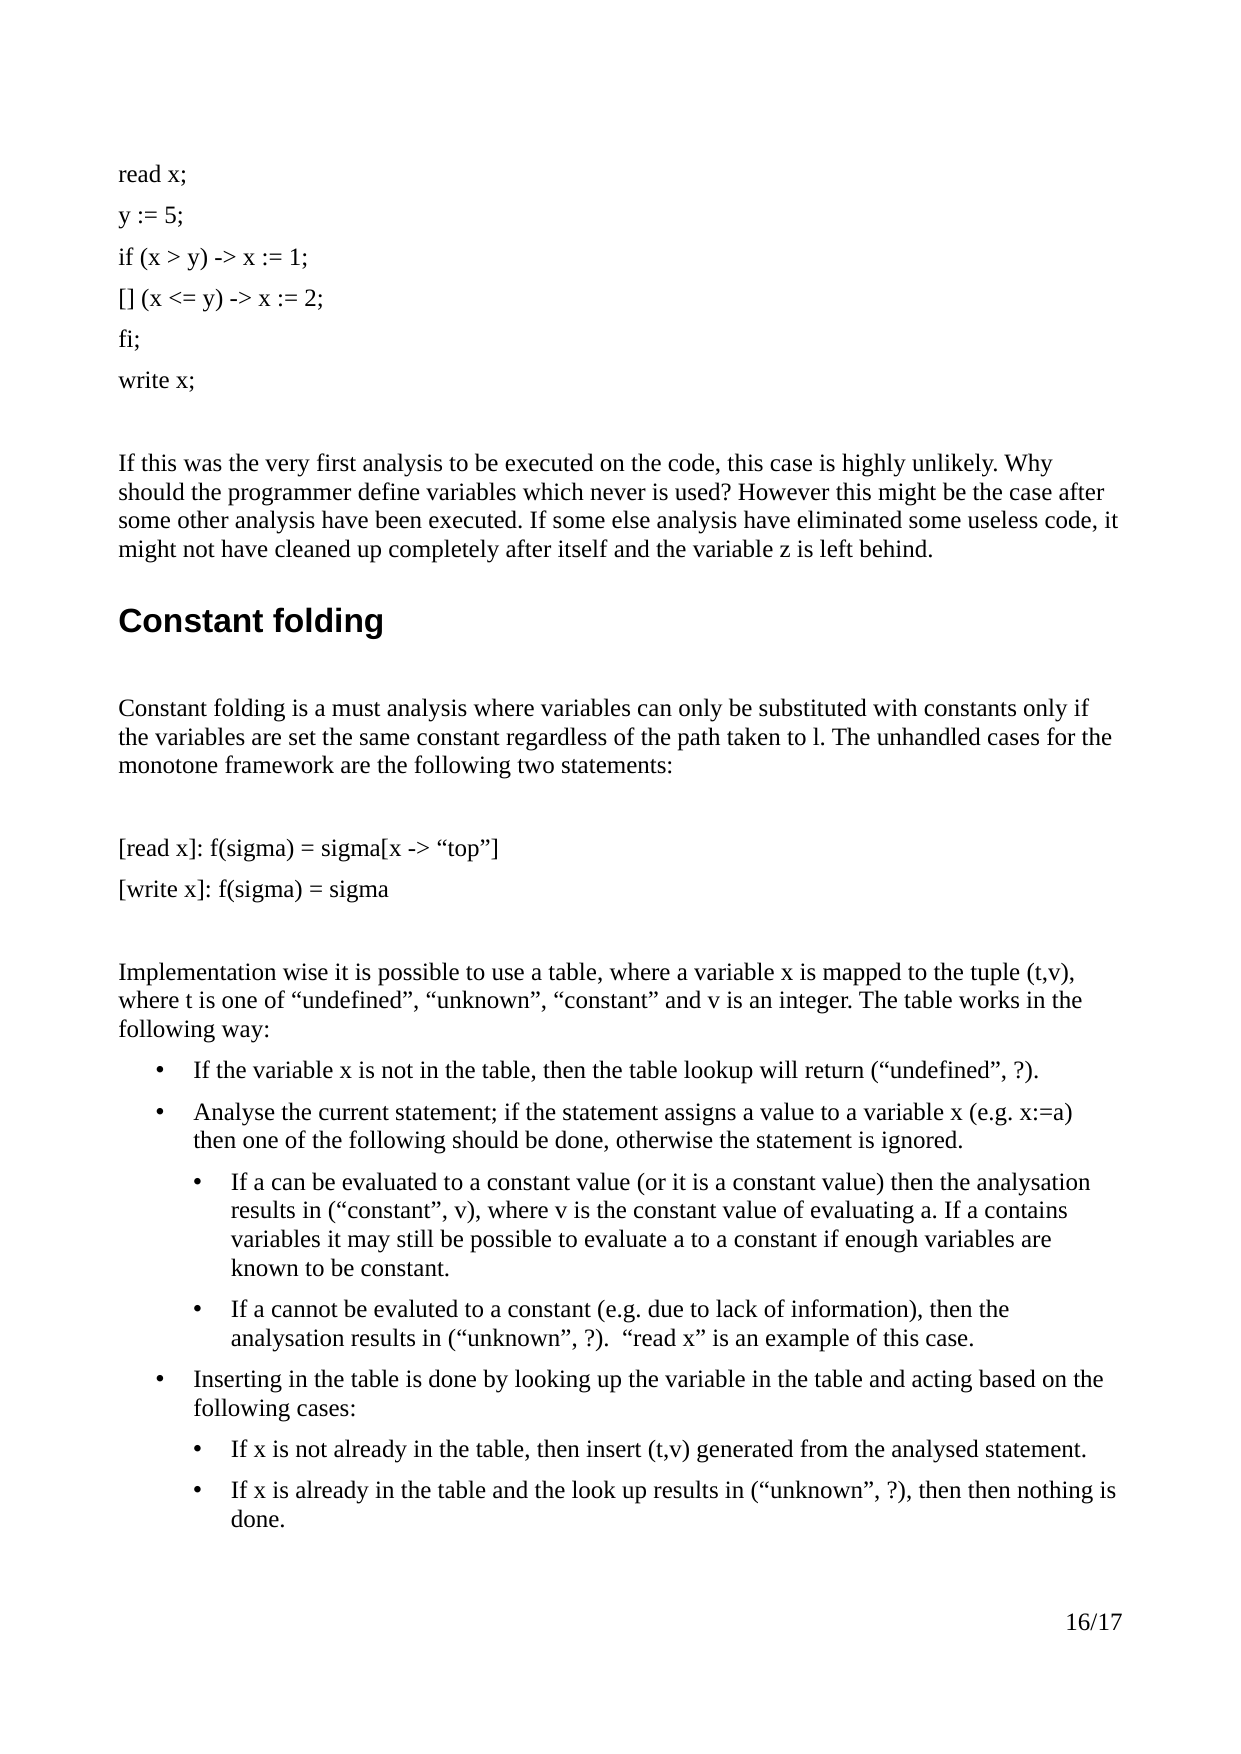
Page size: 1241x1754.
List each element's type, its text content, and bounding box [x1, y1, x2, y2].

text If this was the very first analysis to be executed on the code, this case is highly unlikely. Why should the programmer define variables which never is used? However this might be the case after some other analysis have been executed. If some else analysis have eliminated some useless code, it might not have cleaned up completely after itself and the variable z is left behind. [118, 448, 1122, 563]
text write x; [118, 366, 1122, 394]
list If x is already in the table and the look up results in (“unknown”, ?), then then nothing is done. [193, 1476, 1122, 1533]
list If a can be evaluated to a constant value (or it is a constant value) then the analysation results in (“constant”, v), where v is the constant value of evaluating a. If a contains variables it may still be possible to evaluate a to a constant if enough variables are known to be constant. [193, 1167, 1122, 1282]
text read x; [118, 159, 1122, 188]
text y := 5; [118, 201, 1122, 229]
list Inserting in the table is done by looking up the variable in the table and acting based on the following cases: [156, 1364, 1122, 1422]
text [] (x <= y) -> x := 2; [118, 283, 1122, 312]
list If a cannot be evaluted to a constant (e.g. due to lack of information), then the analysation results in (“unknown”, ?). “read x” is an example of this case. [193, 1294, 1122, 1352]
list If the variable x is not in the table, then the table lookup will return (“undefined”, ?). [156, 1056, 1122, 1084]
list If x is not already in the table, then insert (t,v) generated from the analysed statement. [193, 1434, 1122, 1463]
subtitle Constant folding [118, 601, 1122, 639]
text Implementation wise it is possible to use a table, where a variable x is mapped to the tuple (t,v), where t is one of “undefined”, “unknown”, “constant” and v is an integer. The table works in the following way: [118, 957, 1122, 1043]
text Constant folding is a must analysis where variables can only be substituted with constants only if the variables are set the same constant regardless of the path taken to l. The unhandled cases for the monotone framework are the following two statements: [118, 693, 1122, 779]
text if (x > y) -> x := 1; [118, 242, 1122, 271]
text [read x]: f(sigma) = sigma[x -> “top”] [118, 833, 1122, 862]
text fi; [118, 324, 1122, 353]
text [write x]: f(sigma) = sigma [118, 874, 1122, 903]
list Analyse the current statement; if the statement assigns a value to a variable x (e.g. x:=a) then one of the following should be done, otherwise the statement is ignored. [156, 1097, 1122, 1154]
